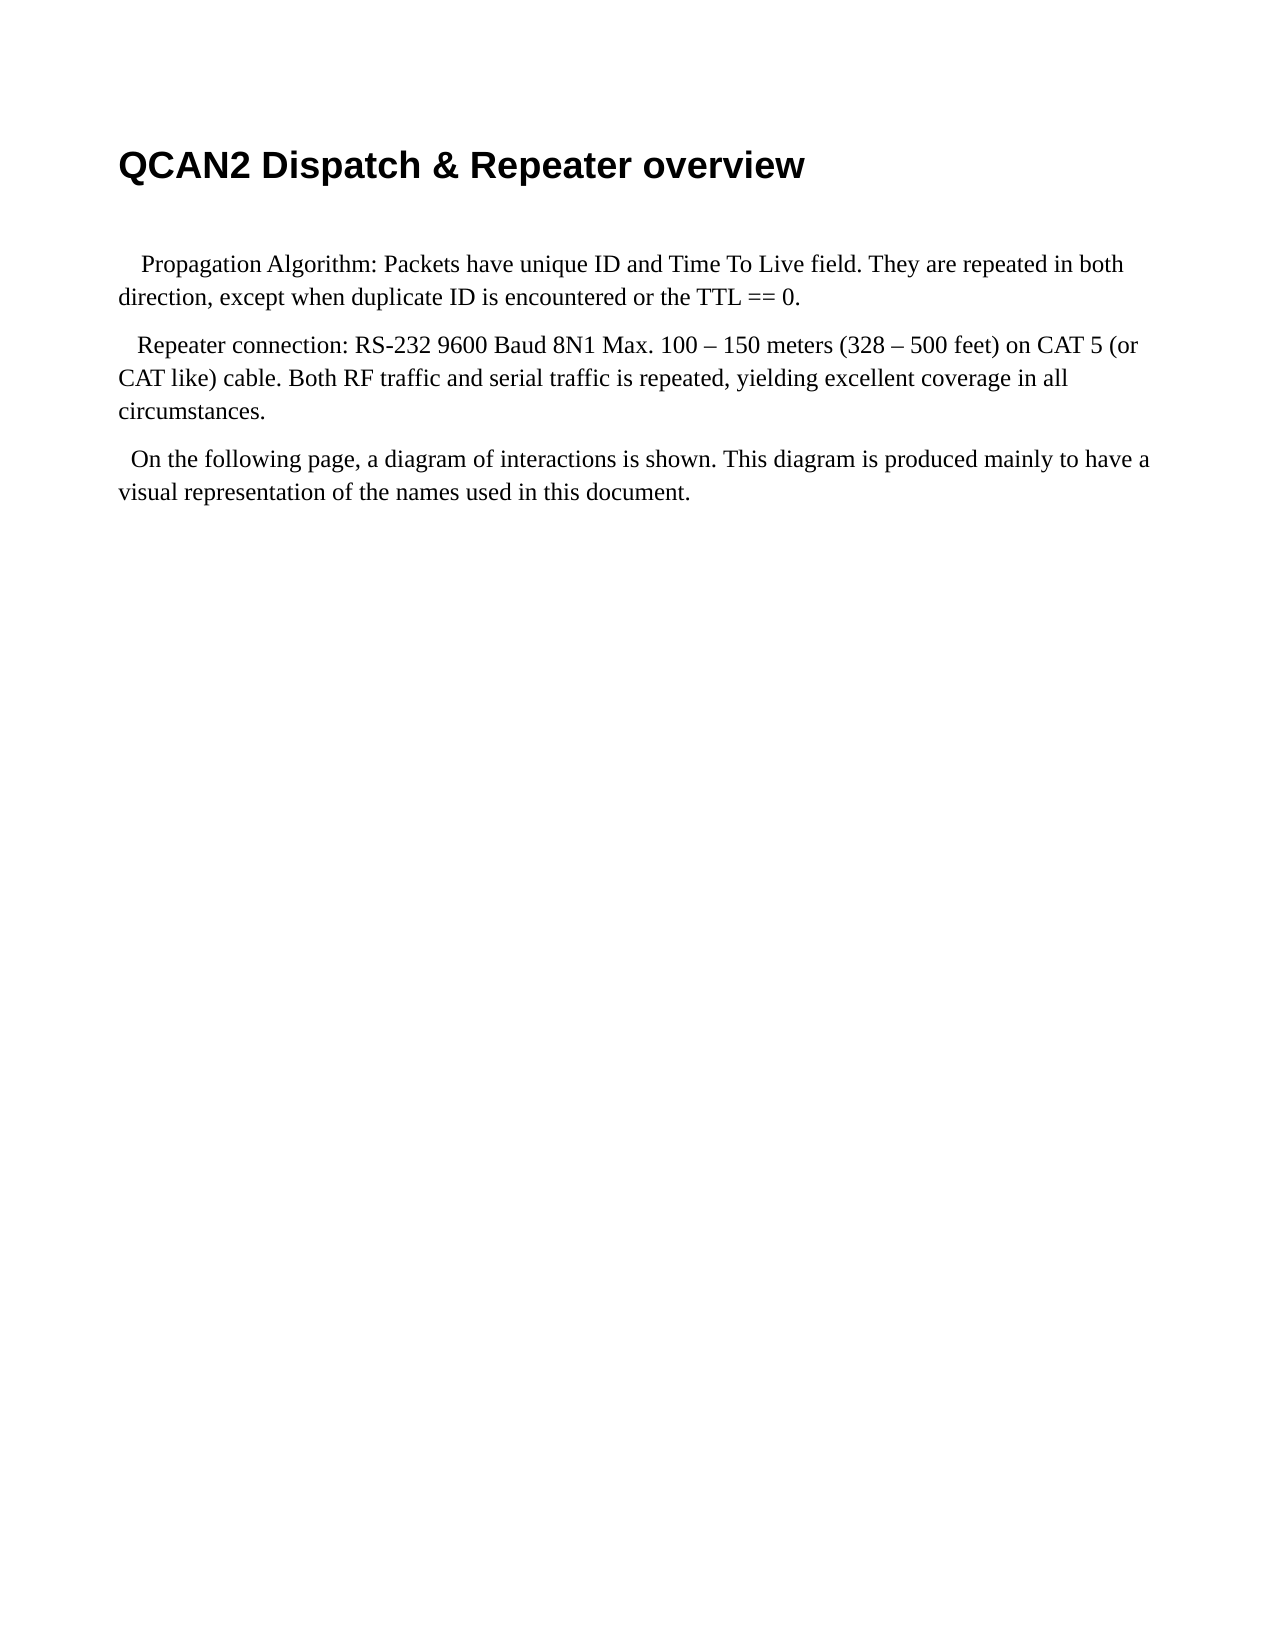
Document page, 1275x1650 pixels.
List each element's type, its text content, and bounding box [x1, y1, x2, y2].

text On the following page, a diagram of interactions is shown. This diagram is produced mainly to have a visual representation of the names used in this document. [118, 444, 1157, 505]
subtitle QCAN2 Dispatch & Repeater overview [118, 143, 1157, 187]
text Repeater connection: RS-232 9600 Baud 8N1 Max. 100 – 150 meters (328 – 500 feet) on CAT 5 (or CAT like) cable. Both RF traffic and serial traffic is repeated, yielding excellent coverage in all circumstances. [118, 330, 1157, 425]
text Propagation Algorithm: Packets have unique ID and Time To Live field. They are repeated in both direction, except when duplicate ID is encountered or the TTL == 0. [118, 247, 1157, 311]
